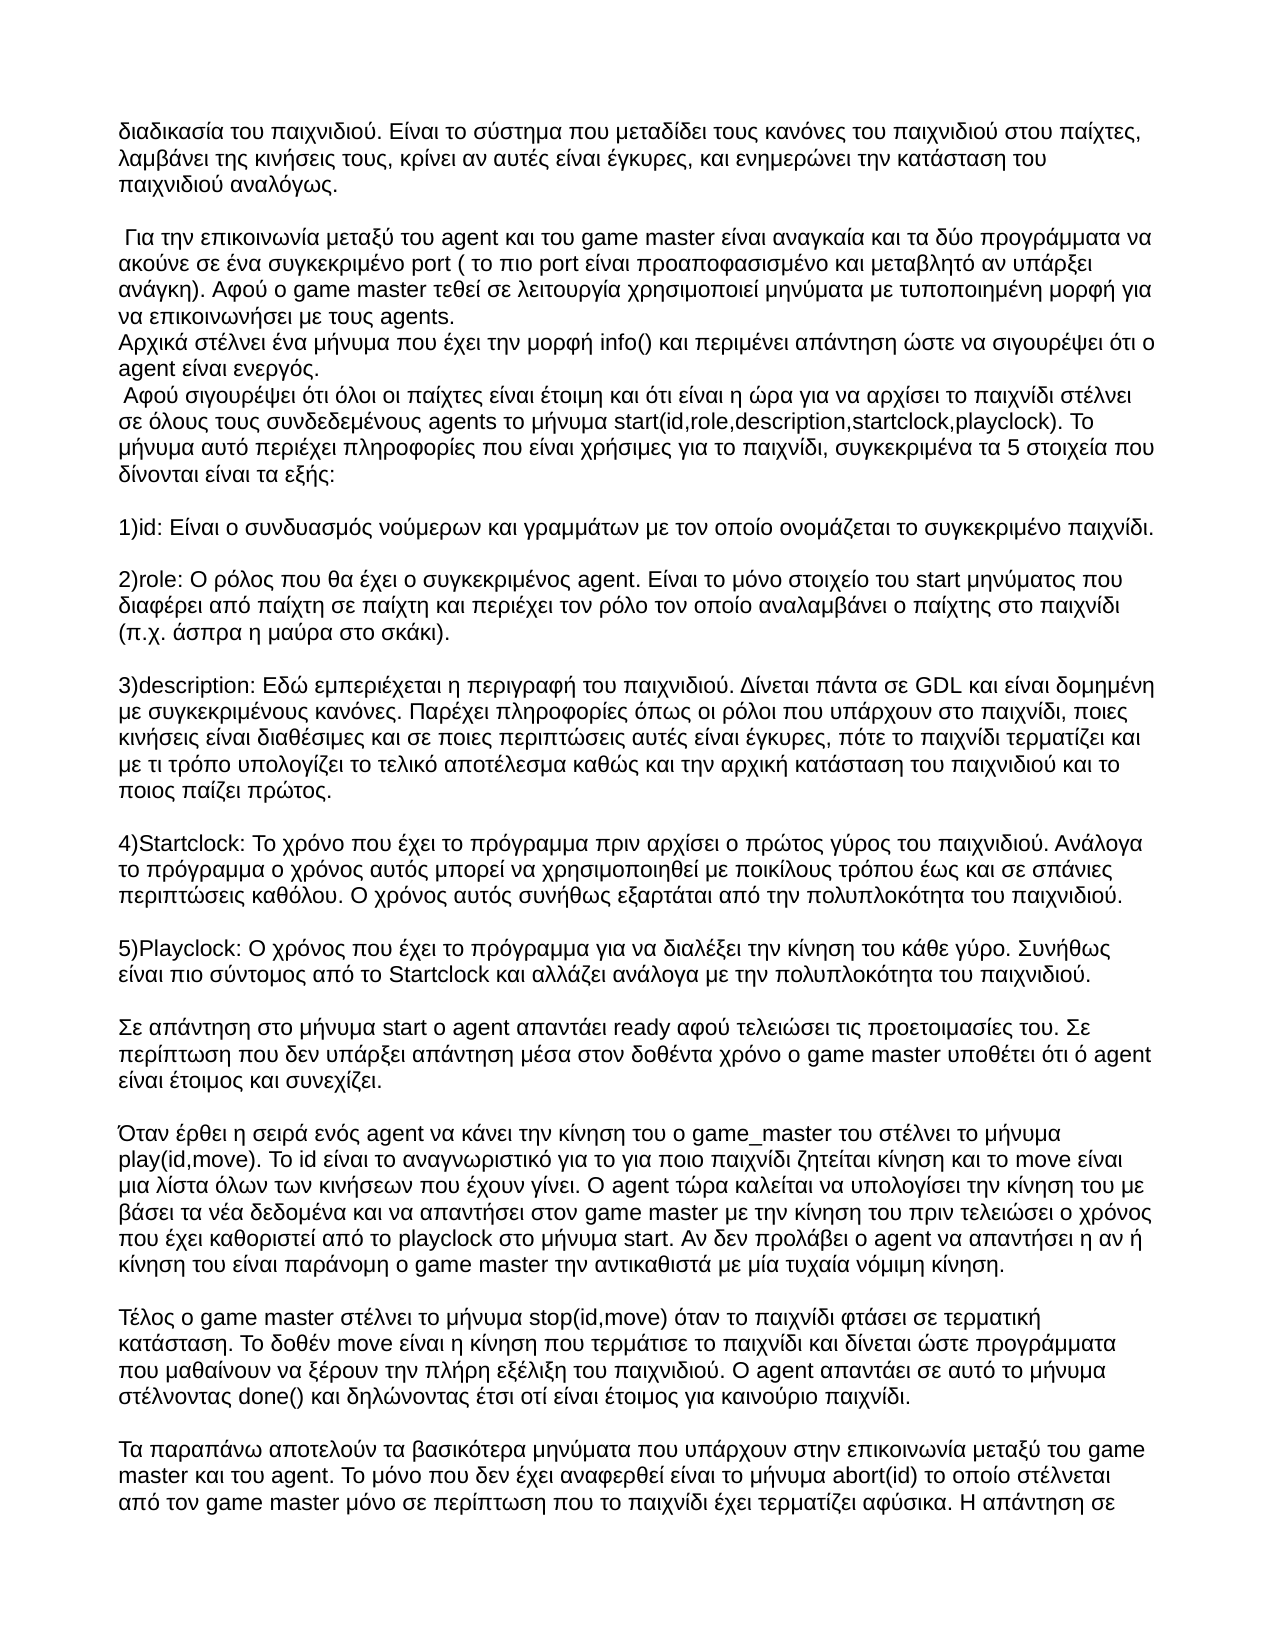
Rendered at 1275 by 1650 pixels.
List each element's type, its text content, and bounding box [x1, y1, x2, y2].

text Αφού σιγουρέψει ότι όλοι οι παίχτες είναι έτοιμη και ότι είναι η ώρα για να αρχίσει το παιχνίδι στέλνει σε όλους τους συνδεδεμένους agents το μήνυμα start(id,role,description,startclock,playclock). Το μήνυμα αυτό περιέχει πληροφορίες που είναι χρήσιμες για το παιχνίδι, συγκεκριμένα τα 5 στοιχεία που δίνονται είναι τα εξής: [118, 382, 1157, 487]
text διαδικασία του παιχνιδιού. Είναι το σύστημα που μεταδίδει τους κανόνες του παιχνιδιού στου παίχτες, λαμβάνει της κινήσεις τους, κρίνει αν αυτές είναι έγκυρες, και ενημερώνει την κατάσταση του παιχνιδιού αναλόγως. [118, 118, 1157, 197]
text 1)id: Είναι ο συνδυασμός νούμερων και γραμμάτων με τον οποίο ονομάζεται το συγκεκριμένο παιχνίδι. [118, 513, 1157, 540]
text Τέλος ο game master στέλνει το μήνυμα stop(id,move) όταν το παιχνίδι φτάσει σε τερματική κατάσταση. Το δοθέν move είναι η κίνηση που τερμάτισε το παιχνίδι και δίνεται ώστε προγράμματα που μαθαίνουν να ξέρουν την πλήρη εξέλιξη του παιχνιδιού. Ο agent απαντάει σε αυτό το μήνυμα στέλνοντας done() και δηλώνοντας έτσι οτί είναι έτοιμος για καινούριο παιχνίδι. [118, 1304, 1157, 1409]
text Για την επικοινωνία μεταξύ του agent και του game master είναι αναγκαία και τα δύο προγράμματα να ακούνε σε ένα συγκεκριμένο port ( το πιο port είναι προαποφασισμένο και μεταβλητό αν υπάρξει ανάγκη). Αφού ο game master τεθεί σε λειτουργία χρησιμοποιεί μηνύματα με τυποποιημένη μορφή για να επικοινωνήσει με τους agents. [118, 223, 1157, 329]
text Όταν έρθει η σειρά ενός agent να κάνει την κίνηση του ο game_master του στέλνει το μήνυμα play(id,move). Το id είναι το αναγνωριστικό για το για ποιο παιχνίδι ζητείται κίνηση και το move είναι μια λίστα όλων των κινήσεων που έχουν γίνει. Ο agent τώρα καλείται να υπολογίσει την κίνηση του με βάσει τα νέα δεδομένα και να απαντήσει στον game master με την κίνηση του πριν τελειώσει ο χρόνος που έχει καθοριστεί από το playclock στο μήνυμα start. Αν δεν προλάβει ο agent να απαντήσει η αν ή κίνηση του είναι παράνομη o game master την αντικαθιστά με μία τυχαία νόμιμη κίνηση. [118, 1119, 1157, 1278]
text Σε απάντηση στο μήνυμα start ο agent απαντάει ready αφού τελειώσει τις προετοιμασίες του. Σε περίπτωση που δεν υπάρξει απάντηση μέσα στον δοθέντα χρόνο ο game master υποθέτει ότι ό agent είναι έτοιμος και συνεχίζει. [118, 1014, 1157, 1093]
text 3)description: Εδώ εμπεριέχεται η περιγραφή του παιχνιδιού. Δίνεται πάντα σε GDL και είναι δομημένη με συγκεκριμένους κανόνες. Παρέχει πληροφορίες όπως οι ρόλοι που υπάρχουν στο παιχνίδι, ποιες κινήσεις είναι διαθέσιμες και σε ποιες περιπτώσεις αυτές είναι έγκυρες, πότε το παιχνίδι τερματίζει και με τι τρόπο υπολογίζει το τελικό αποτέλεσμα καθώς και την αρχική κατάσταση του παιχνιδιού και το ποιος παίζει πρώτος. [118, 672, 1157, 803]
text Αρχικά στέλνει ένα μήνυμα που έχει την μορφή info() και περιμένει απάντηση ώστε να σιγουρέψει ότι ο agent είναι ενεργός. [118, 329, 1157, 382]
text 5)Playclock: Ο χρόνος που έχει το πρόγραμμα για να διαλέξει την κίνηση του κάθε γύρο. Συνήθως είναι πιο σύντομος από το Startclock και αλλάζει ανάλογα με την πολυπλοκότητα του παιχνιδιού. [118, 935, 1157, 988]
text 2)role: Ο ρόλος που θα έχει ο συγκεκριμένος agent. Είναι το μόνο στοιχείο του start μηνύματος που διαφέρει από παίχτη σε παίχτη και περιέχει τον ρόλο τον οποίο αναλαμβάνει ο παίχτης στο παιχνίδι (π.χ. άσπρα η μαύρα στο σκάκι). [118, 566, 1157, 645]
text 4)Startclock: Το χρόνο που έχει το πρόγραμμα πριν αρχίσει ο πρώτος γύρος του παιχνιδιού. Ανάλογα το πρόγραμμα ο χρόνος αυτός μπορεί να χρησιμοποιηθεί με ποικίλους τρόπου έως και σε σπάνιες περιπτώσεις καθόλου. Ο χρόνος αυτός συνήθως εξαρτάται από την πολυπλοκότητα του παιχνιδιού. [118, 830, 1157, 909]
text Τα παραπάνω αποτελούν τα βασικότερα μηνύματα που υπάρχουν στην επικοινωνία μεταξύ του game master και του agent. Το μόνο που δεν έχει αναφερθεί είναι το μήνυμα abort(id) το οποίο στέλνεται από τον game master μόνο σε περίπτωση που το παιχνίδι έχει τερματίζει αφύσικα. Η απάντηση σε [118, 1436, 1157, 1515]
